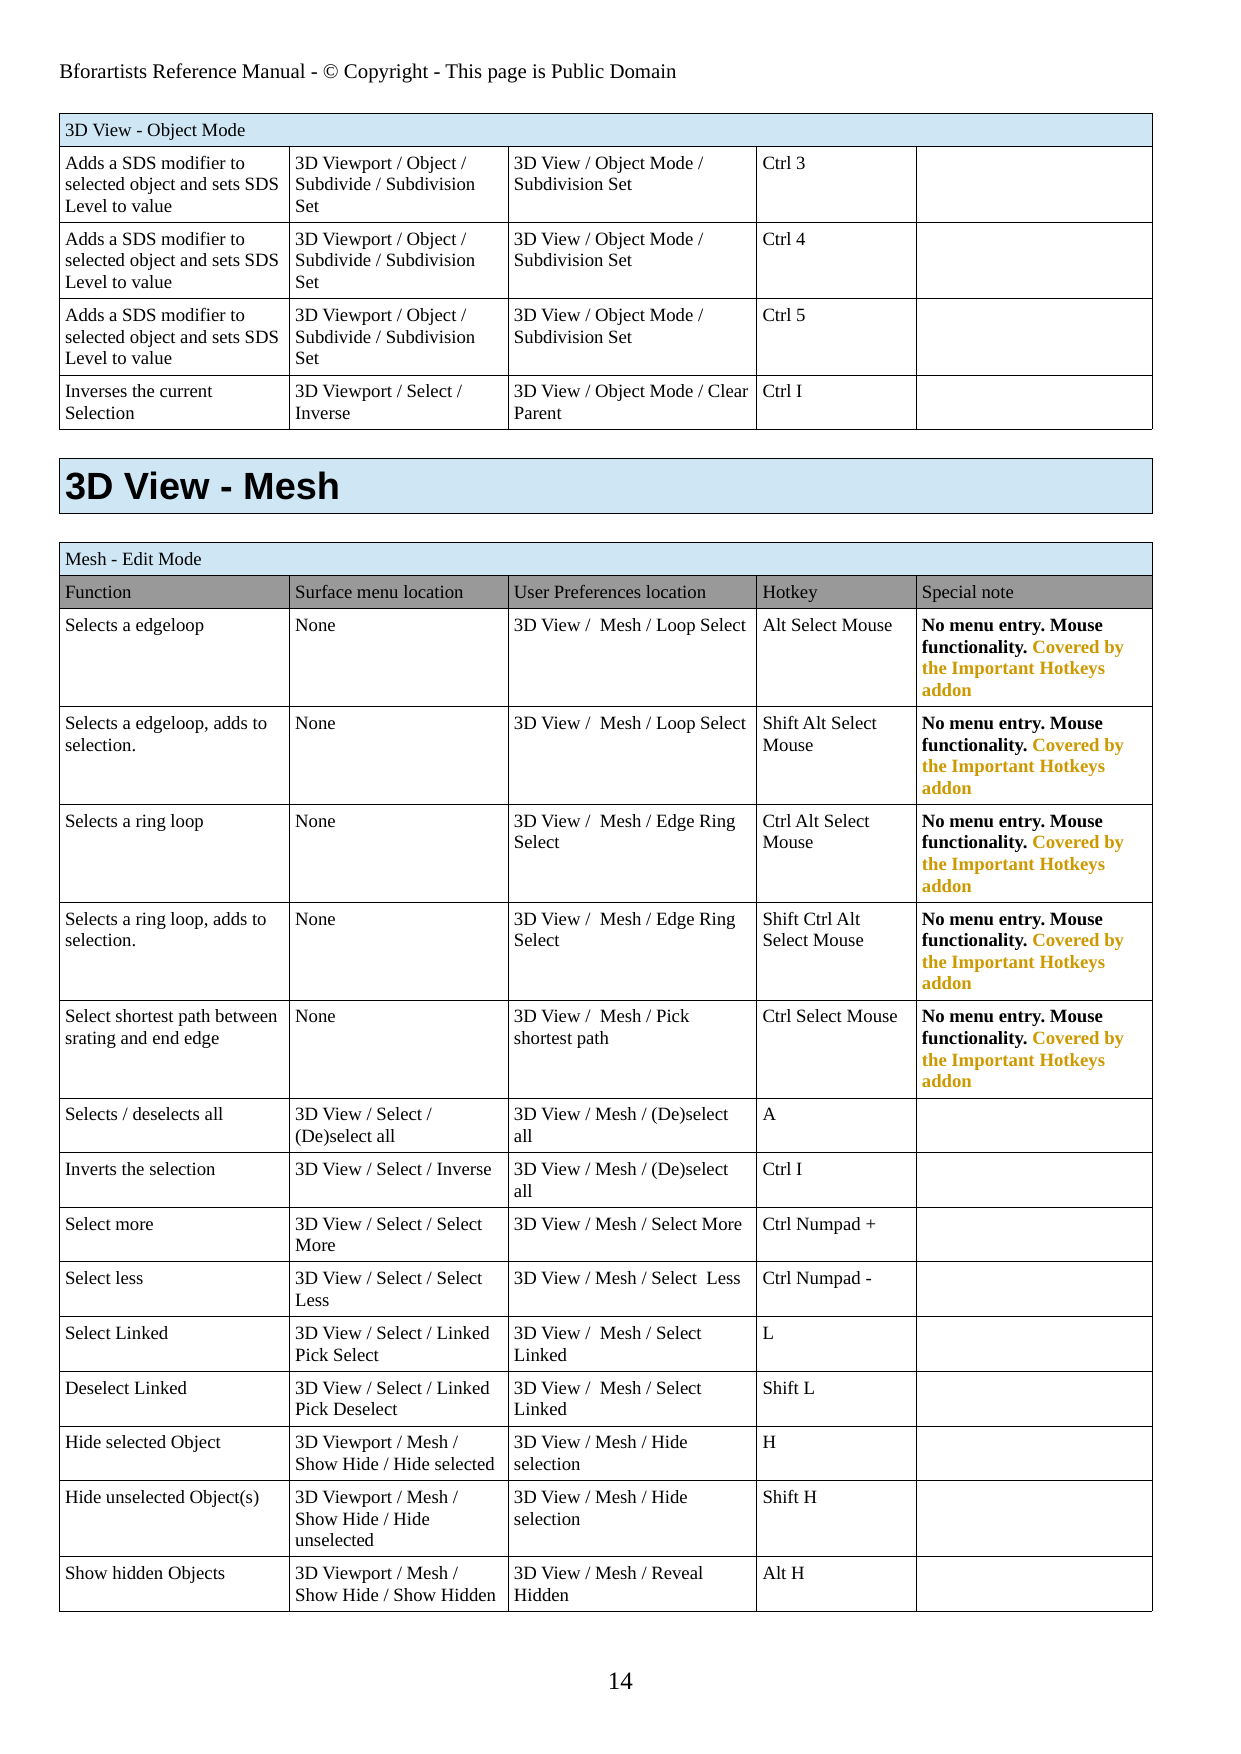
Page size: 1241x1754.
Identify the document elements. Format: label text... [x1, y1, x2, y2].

table_header 3D View - Object Mode [60, 114, 1152, 146]
table_cell [917, 1099, 1152, 1152]
table_cell Deselect Linked [60, 1372, 289, 1426]
table_cell None [290, 805, 508, 902]
table_cell None [290, 903, 508, 999]
table_cell Adds a SDS modifier to selected object and sets SDS Level to value [60, 147, 289, 222]
table_cell [917, 1372, 1152, 1426]
table_cell 3D View / Object Mode / Subdivision Set [509, 299, 756, 374]
table_cell Alt H [757, 1557, 916, 1611]
table_cell Ctrl Alt Select Mouse [757, 805, 916, 902]
table_cell Shift H [757, 1481, 916, 1556]
table_cell Hotkey [757, 576, 916, 608]
table_cell Ctrl 3 [757, 147, 916, 222]
table_cell H [757, 1427, 916, 1480]
table_cell No menu entry. Mouse functionality. Covered by the Important Hotkeys addon [917, 903, 1152, 999]
table_cell 3D Viewport / Object / Subdivide / Subdivision Set [290, 147, 508, 222]
table_cell Ctrl I [757, 376, 916, 429]
table_cell No menu entry. Mouse functionality. Covered by the Important Hotkeys addon [917, 1001, 1152, 1097]
table_cell Shift Ctrl Alt Select Mouse [757, 903, 916, 999]
table_cell [917, 1481, 1152, 1556]
table_cell [917, 1208, 1152, 1261]
table_cell 3D Viewport / Mesh / Show Hide / Show Hidden [290, 1557, 508, 1611]
table_cell Ctrl Numpad + [757, 1208, 916, 1261]
table_cell Selects a edgeloop [60, 609, 289, 706]
table_cell 3D Viewport / Mesh / Show Hide / Hide unselected [290, 1481, 508, 1556]
table_cell Select more [60, 1208, 289, 1261]
table_cell 3D Viewport / Object / Subdivide / Subdivision Set [290, 223, 508, 298]
table_cell 3D View / Mesh / Hide selection [509, 1481, 756, 1556]
table_cell [917, 1427, 1152, 1480]
table_cell Hide unselected Object(s) [60, 1481, 289, 1556]
table_cell [917, 1153, 1152, 1207]
table_cell 3D View / Select / Linked Pick Deselect [290, 1372, 508, 1426]
table_cell Inverts the selection [60, 1153, 289, 1207]
table_cell [917, 147, 1152, 222]
table_cell 3D View / Object Mode / Clear Parent [509, 376, 756, 429]
table_cell 3D View / Select / Select Less [290, 1262, 508, 1316]
table_cell Select less [60, 1262, 289, 1316]
table_cell [917, 1317, 1152, 1371]
table_cell Shift Alt Select Mouse [757, 707, 916, 804]
table_cell Adds a SDS modifier to selected object and sets SDS Level to value [60, 223, 289, 298]
table_cell Selects a edgeloop, adds to selection. [60, 707, 289, 804]
table_cell Alt Select Mouse [757, 609, 916, 706]
table_cell 3D View / Mesh / Loop Select [509, 609, 756, 706]
table_cell [917, 1262, 1152, 1316]
table_cell Hide selected Object [60, 1427, 289, 1480]
table_cell Show hidden Objects [60, 1557, 289, 1611]
table_cell Selects / deselects all [60, 1099, 289, 1152]
table_cell Ctrl Select Mouse [757, 1001, 916, 1097]
table_cell 3D View / Object Mode / Subdivision Set [509, 147, 756, 222]
table_cell 3D View / Mesh / Edge Ring Select [509, 805, 756, 902]
table_cell Selects a ring loop [60, 805, 289, 902]
table_cell 3D View / Mesh / Select Less [509, 1262, 756, 1316]
table_cell Ctrl 5 [757, 299, 916, 374]
table_cell 3D View / Select / Select More [290, 1208, 508, 1261]
table_cell User Preferences location [509, 576, 756, 608]
table_cell None [290, 609, 508, 706]
table_cell 3D View / Select / Linked Pick Select [290, 1317, 508, 1371]
table_cell 3D View / Mesh / Pick shortest path [509, 1001, 756, 1097]
table_cell 3D View / Mesh / Select Linked [509, 1372, 756, 1426]
table_cell Adds a SDS modifier to selected object and sets SDS Level to value [60, 299, 289, 374]
table_cell Ctrl 4 [757, 223, 916, 298]
table_cell 3D View / Object Mode / Subdivision Set [509, 223, 756, 298]
table_cell 3D View / Select / Inverse [290, 1153, 508, 1207]
table_cell L [757, 1317, 916, 1371]
table_cell 3D View / Mesh / Reveal Hidden [509, 1557, 756, 1611]
table_cell Inverses the current Selection [60, 376, 289, 429]
table_cell Surface menu location [290, 576, 508, 608]
table_cell Select shortest path between srating and end edge [60, 1001, 289, 1097]
table_cell [917, 1557, 1152, 1611]
table_cell A [757, 1099, 916, 1152]
table_cell 3D View / Mesh / Edge Ring Select [509, 903, 756, 999]
table_cell No menu entry. Mouse functionality. Covered by the Important Hotkeys addon [917, 805, 1152, 902]
table_cell Special note [917, 576, 1152, 608]
table_cell [917, 299, 1152, 374]
table_cell 3D View / Select / (De)select all [290, 1099, 508, 1152]
table_cell 3D Viewport / Object / Subdivide / Subdivision Set [290, 299, 508, 374]
table_cell [917, 223, 1152, 298]
table_cell 3D View / Mesh / Hide selection [509, 1427, 756, 1480]
table_cell None [290, 1001, 508, 1097]
table_cell Shift L [757, 1372, 916, 1426]
table_cell 3D View / Mesh / Select Linked [509, 1317, 756, 1371]
table_cell 3D Viewport / Select / Inverse [290, 376, 508, 429]
table_cell 3D View / Mesh / (De)select all [509, 1099, 756, 1152]
table_cell Function [60, 576, 289, 608]
table_cell No menu entry. Mouse functionality. Covered by the Important Hotkeys addon [917, 707, 1152, 804]
table_cell Select Linked [60, 1317, 289, 1371]
table_cell Ctrl I [757, 1153, 916, 1207]
table_cell No menu entry. Mouse functionality. Covered by the Important Hotkeys addon [917, 609, 1152, 706]
table_cell 3D View / Mesh / Select More [509, 1208, 756, 1261]
table_cell 3D Viewport / Mesh / Show Hide / Hide selected [290, 1427, 508, 1480]
table_cell None [290, 707, 508, 804]
table_cell 3D View / Mesh / Loop Select [509, 707, 756, 804]
table_cell 3D View / Mesh / (De)select all [509, 1153, 756, 1207]
table_cell Selects a ring loop, adds to selection. [60, 903, 289, 999]
table_header Mesh - Edit Mode [60, 543, 1152, 575]
table_header 3D View - Mesh [60, 459, 1152, 513]
table_cell [917, 376, 1152, 429]
table_cell Ctrl Numpad - [757, 1262, 916, 1316]
